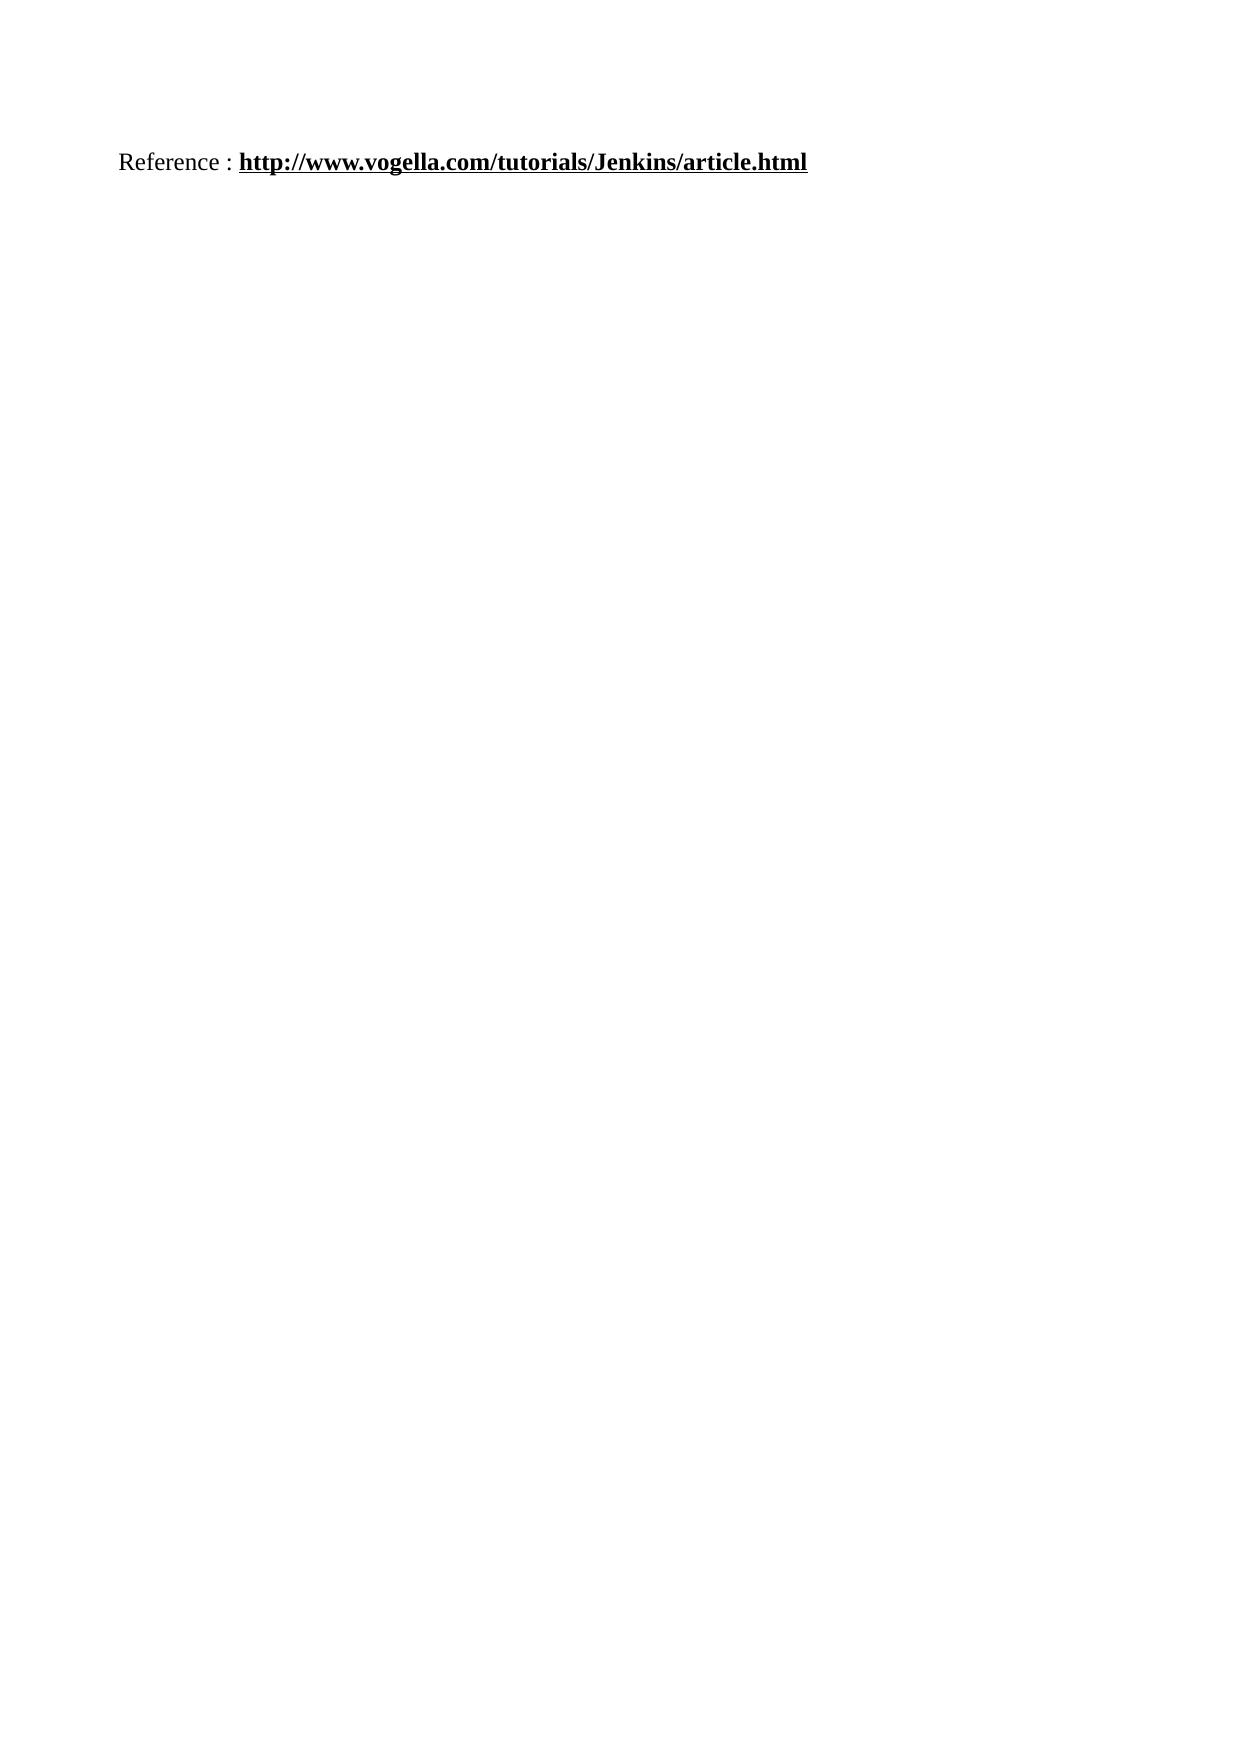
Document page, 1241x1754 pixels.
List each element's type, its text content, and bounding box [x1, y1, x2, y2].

text Reference : http://www.vogella.com/tutorials/Jenkins/article.html [118, 147, 1122, 176]
